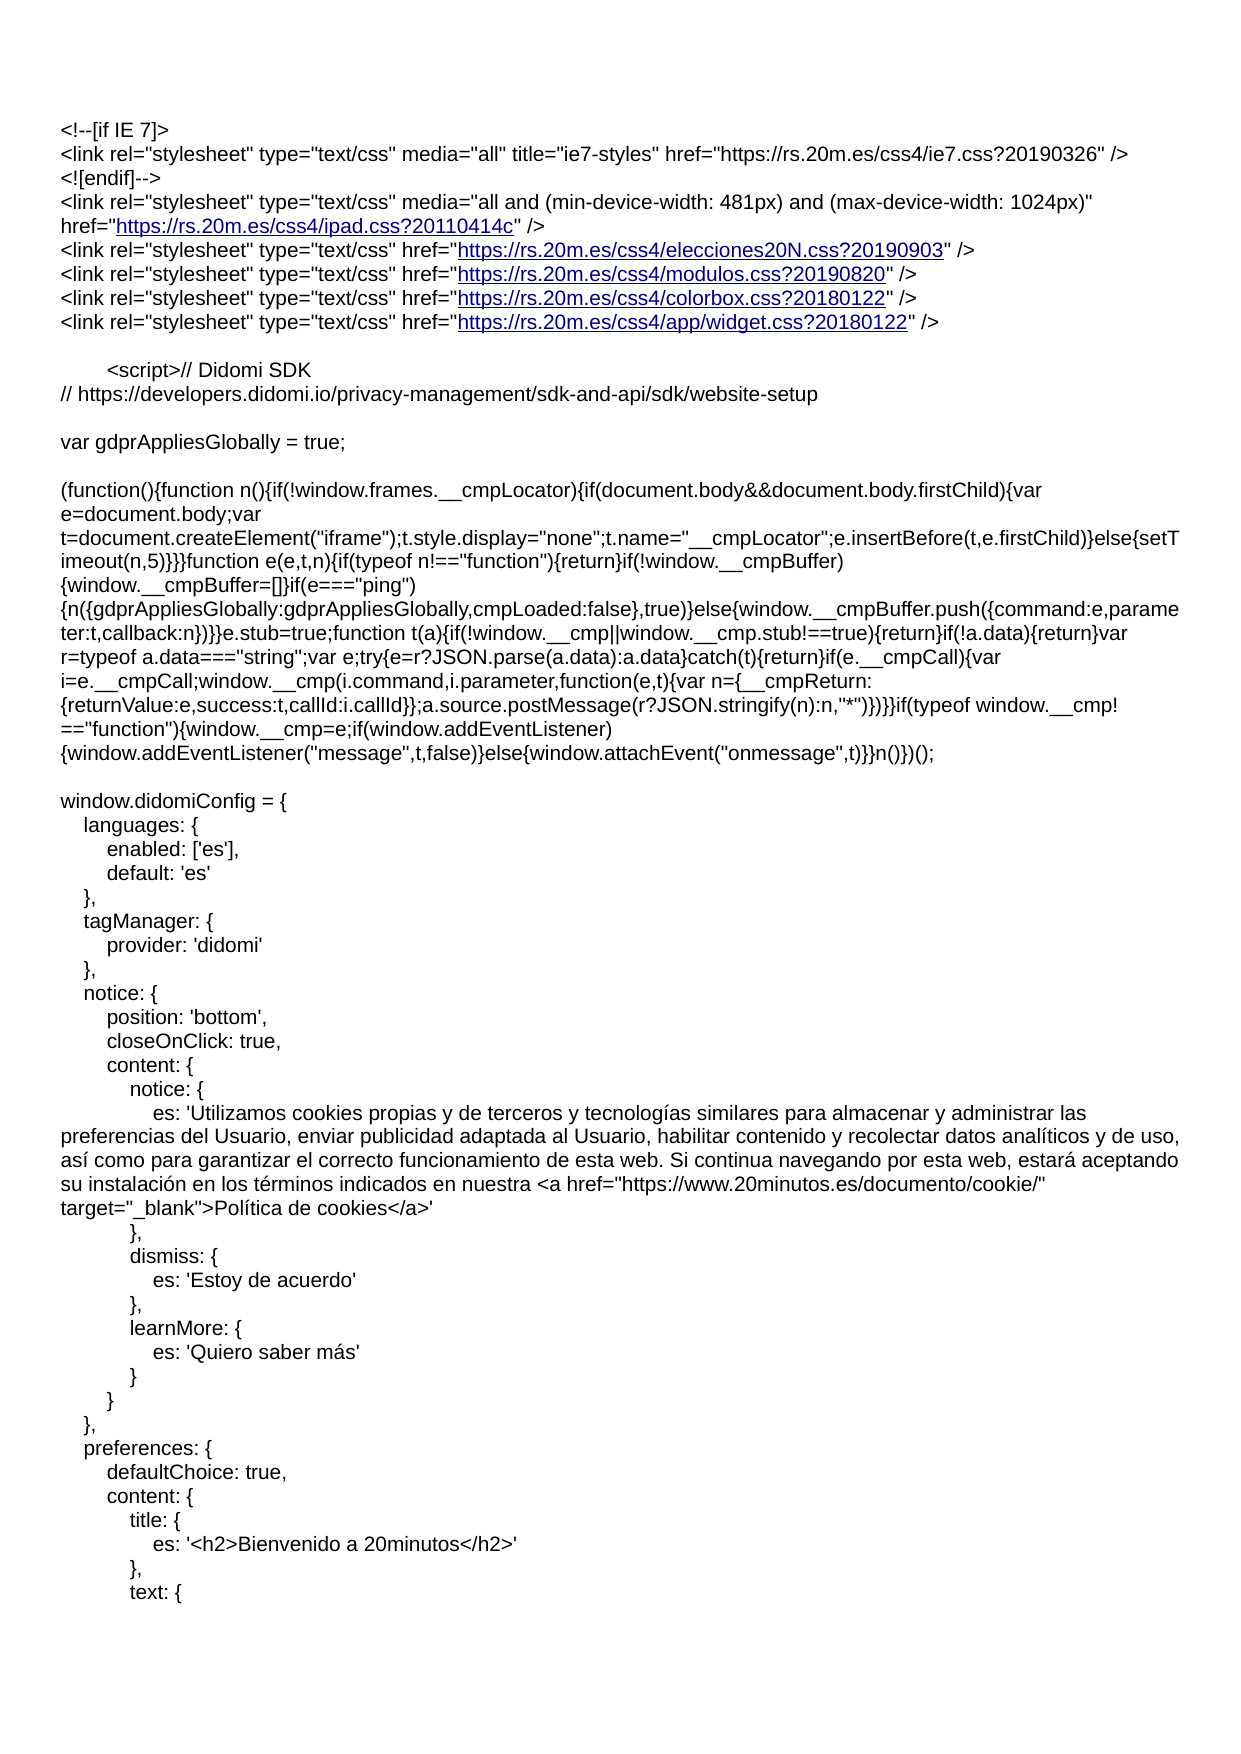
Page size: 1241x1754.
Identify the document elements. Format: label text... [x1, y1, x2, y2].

text } [60, 1388, 1182, 1412]
text <link rel="stylesheet" type="text/css" href="https://rs.20m.es/css4/colorbox.css?20180122" /> [60, 286, 1182, 310]
text }, [60, 957, 1182, 981]
text es: 'Utilizamos cookies propias y de terceros y tecnologías similares para almacenar y administrar las preferencias del Usuario, enviar publicidad adaptada al Usuario, habilitar contenido y recolectar datos analíticos y de uso, así como para garantizar el correcto funcionamiento de esta web. Si continua navegando por esta web, estará aceptando su instalación en los términos indicados en nuestra <a href="https://www.20minutos.es/documento/cookie/" target="_blank">Política de cookies</a>' [60, 1100, 1182, 1220]
text window.didomiConfig = { [60, 789, 1182, 813]
text notice: { [60, 981, 1182, 1004]
text <link rel="stylesheet" type="text/css" media="all and (min-device-width: 481px) and (max-device-width: 1024px)" href="https://rs.20m.es/css4/ipad.css?20110414c" /> [60, 190, 1182, 238]
text defaultChoice: true, [60, 1460, 1182, 1484]
text }, [60, 885, 1182, 909]
text <link rel="stylesheet" type="text/css" media="all" title="ie7-styles" href="https://rs.20m.es/css4/ie7.css?20190326" /> [60, 142, 1182, 166]
text closeOnClick: true, [60, 1028, 1182, 1052]
text text: { [60, 1579, 1182, 1603]
text (function(){function n(){if(!window.frames.__cmpLocator){if(document.body&&document.body.firstChild){var e=document.body;var t=document.createElement("iframe");t.style.display="none";t.name="__cmpLocator";e.insertBefore(t,e.firstChild)}else{setTimeout(n,5)}}}function e(e,t,n){if(typeof n!=="function"){return}if(!window.__cmpBuffer){window.__cmpBuffer=[]}if(e==="ping"){n({gdprAppliesGlobally:gdprAppliesGlobally,cmpLoaded:false},true)}else{window.__cmpBuffer.push({command:e,parameter:t,callback:n})}}e.stub=true;function t(a){if(!window.__cmp||window.__cmp.stub!==true){return}if(!a.data){return}var r=typeof a.data==="string";var e;try{e=r?JSON.parse(a.data):a.data}catch(t){return}if(e.__cmpCall){var i=e.__cmpCall;window.__cmp(i.command,i.parameter,function(e,t){var n={__cmpReturn:{returnValue:e,success:t,callId:i.callId}};a.source.postMessage(r?JSON.stringify(n):n,"*")})}}if(typeof window.__cmp!=="function"){window.__cmp=e;if(window.addEventListener){window.addEventListener("message",t,false)}else{window.attachEvent("onmessage",t)}}n()})(); [60, 477, 1182, 765]
text notice: { [60, 1076, 1182, 1100]
text provider: 'didomi' [60, 933, 1182, 957]
text content: { [60, 1052, 1182, 1076]
text <link rel="stylesheet" type="text/css" href="https://rs.20m.es/css4/elecciones20N.css?20190903" /> [60, 238, 1182, 262]
text es: 'Quiero saber más' [60, 1340, 1182, 1364]
text }, [60, 1220, 1182, 1244]
text es: 'Estoy de acuerdo' [60, 1268, 1182, 1292]
text }, [60, 1292, 1182, 1316]
text languages: { [60, 813, 1182, 837]
text dismiss: { [60, 1244, 1182, 1268]
text default: 'es' [60, 861, 1182, 885]
text }, [60, 1556, 1182, 1579]
text <link rel="stylesheet" type="text/css" href="https://rs.20m.es/css4/modulos.css?20190820" /> [60, 262, 1182, 286]
text tagManager: { [60, 909, 1182, 933]
text var gdprAppliesGlobally = true; [60, 429, 1182, 453]
text <!--[if IE 7]> [60, 118, 1182, 142]
text preferences: { [60, 1436, 1182, 1460]
text <script>// Didomi SDK [60, 358, 1182, 382]
text position: 'bottom', [60, 1004, 1182, 1028]
text } [60, 1364, 1182, 1388]
text content: { [60, 1484, 1182, 1508]
text <![endif]--> [60, 166, 1182, 190]
text title: { [60, 1508, 1182, 1532]
text <link rel="stylesheet" type="text/css" href="https://rs.20m.es/css4/app/widget.css?20180122" /> [60, 310, 1182, 334]
text // https://developers.didomi.io/privacy-management/sdk-and-api/sdk/website-setup [60, 382, 1182, 406]
text es: '<h2>Bienvenido a 20minutos</h2>' [60, 1532, 1182, 1556]
text }, [60, 1412, 1182, 1436]
text learnMore: { [60, 1316, 1182, 1340]
text enabled: ['es'], [60, 837, 1182, 861]
